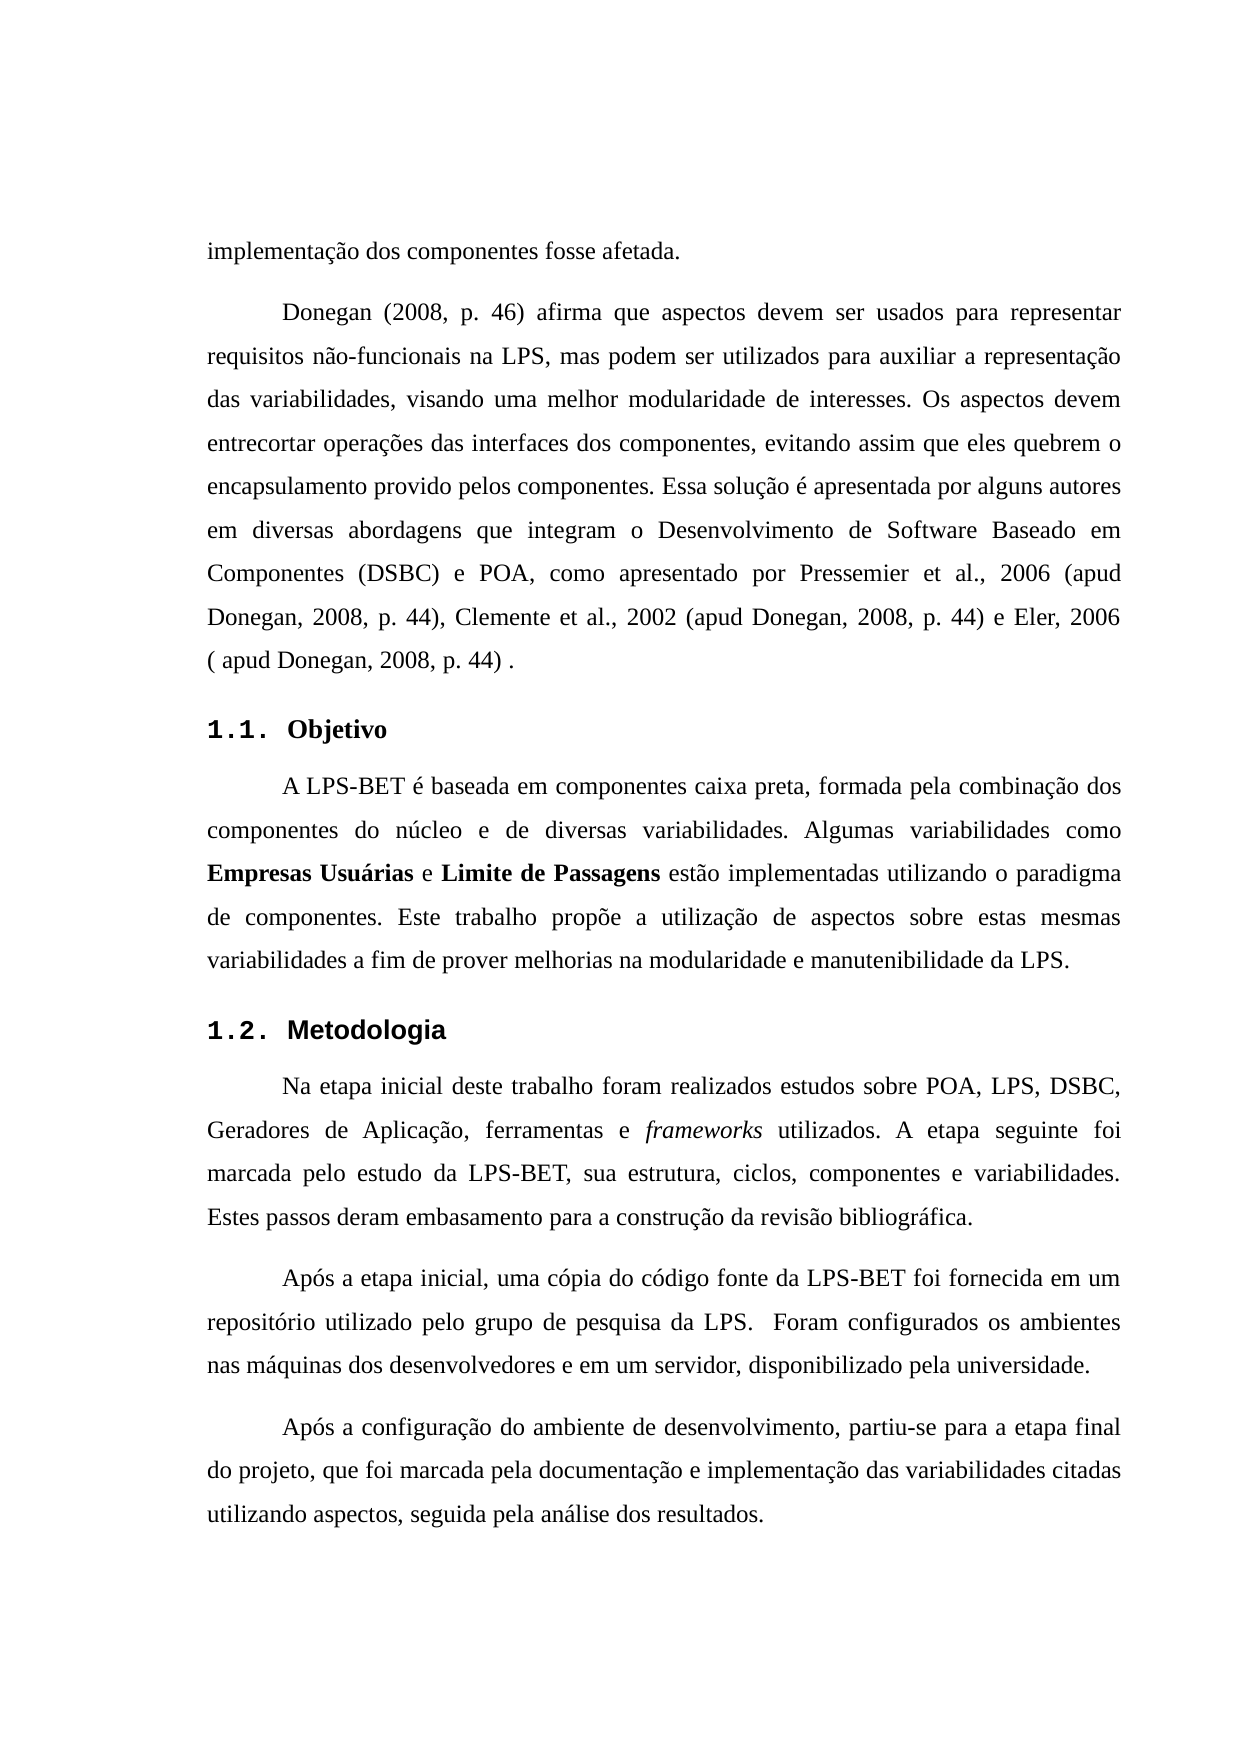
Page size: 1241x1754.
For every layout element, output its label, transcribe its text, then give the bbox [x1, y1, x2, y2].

text Após a configuração do ambiente de desenvolvimento, partiu-se para a etapa final do projeto, que foi marcada pela documentação e implementação das variabilidades citadas utilizando aspectos, seguida pela análise dos resultados. [207, 1411, 1122, 1527]
text A LPS-BET é baseada em componentes caixa preta, formada pela combinação dos componentes do núcleo e de diversas variabilidades. Algumas variabilidades como Empresas Usuárias e Limite de Passagens estão implementadas utilizando o paradigma de componentes. Este trabalho propõe a utilização de aspectos sobre estas mesmas variabilidades a fim de prover melhorias na modularidade e manutenibilidade da LPS. [207, 771, 1122, 974]
subtitle Metodologia [207, 1014, 1122, 1047]
text implementação dos componentes fosse afetada. [207, 236, 1122, 265]
text Após a etapa inicial, uma cópia do código fonte da LPS-BET foi fornecida em um repositório utilizado pelo grupo de pesquisa da LPS. Foram configurados os ambientes nas máquinas dos desenvolvedores e em um servidor, disponibilizado pela universidade. [207, 1263, 1122, 1379]
subtitle Objetivo [207, 714, 1122, 747]
text Na etapa inicial deste trabalho foram realizados estudos sobre POA, LPS, DSBC, Geradores de Aplicação, ferramentas e frameworks utilizados. A etapa seguinte foi marcada pelo estudo da LPS-BET, sua estrutura, ciclos, componentes e variabilidades. Estes passos deram embasamento para a construção da revisão bibliográfica. [207, 1071, 1122, 1231]
text Donegan (2008, p. 46) afirma que aspectos devem ser usados para representar requisitos não-funcionais na LPS, mas podem ser utilizados para auxiliar a representação das variabilidades, visando uma melhor modularidade de interesses. Os aspectos devem entrecortar operações das interfaces dos componentes, evitando assim que eles quebrem o encapsulamento provido pelos componentes. Essa solução é apresentada por alguns autores em diversas abordagens que integram o Desenvolvimento de Software Baseado em Componentes (DSBC) e POA, como apresentado por Pressemier et al., 2006 (apud Donegan, 2008, p. 44), Clemente et al., 2002 (apud Donegan, 2008, p. 44) e Eler, 2006 ( apud Donegan, 2008, p. 44) . [207, 297, 1122, 674]
